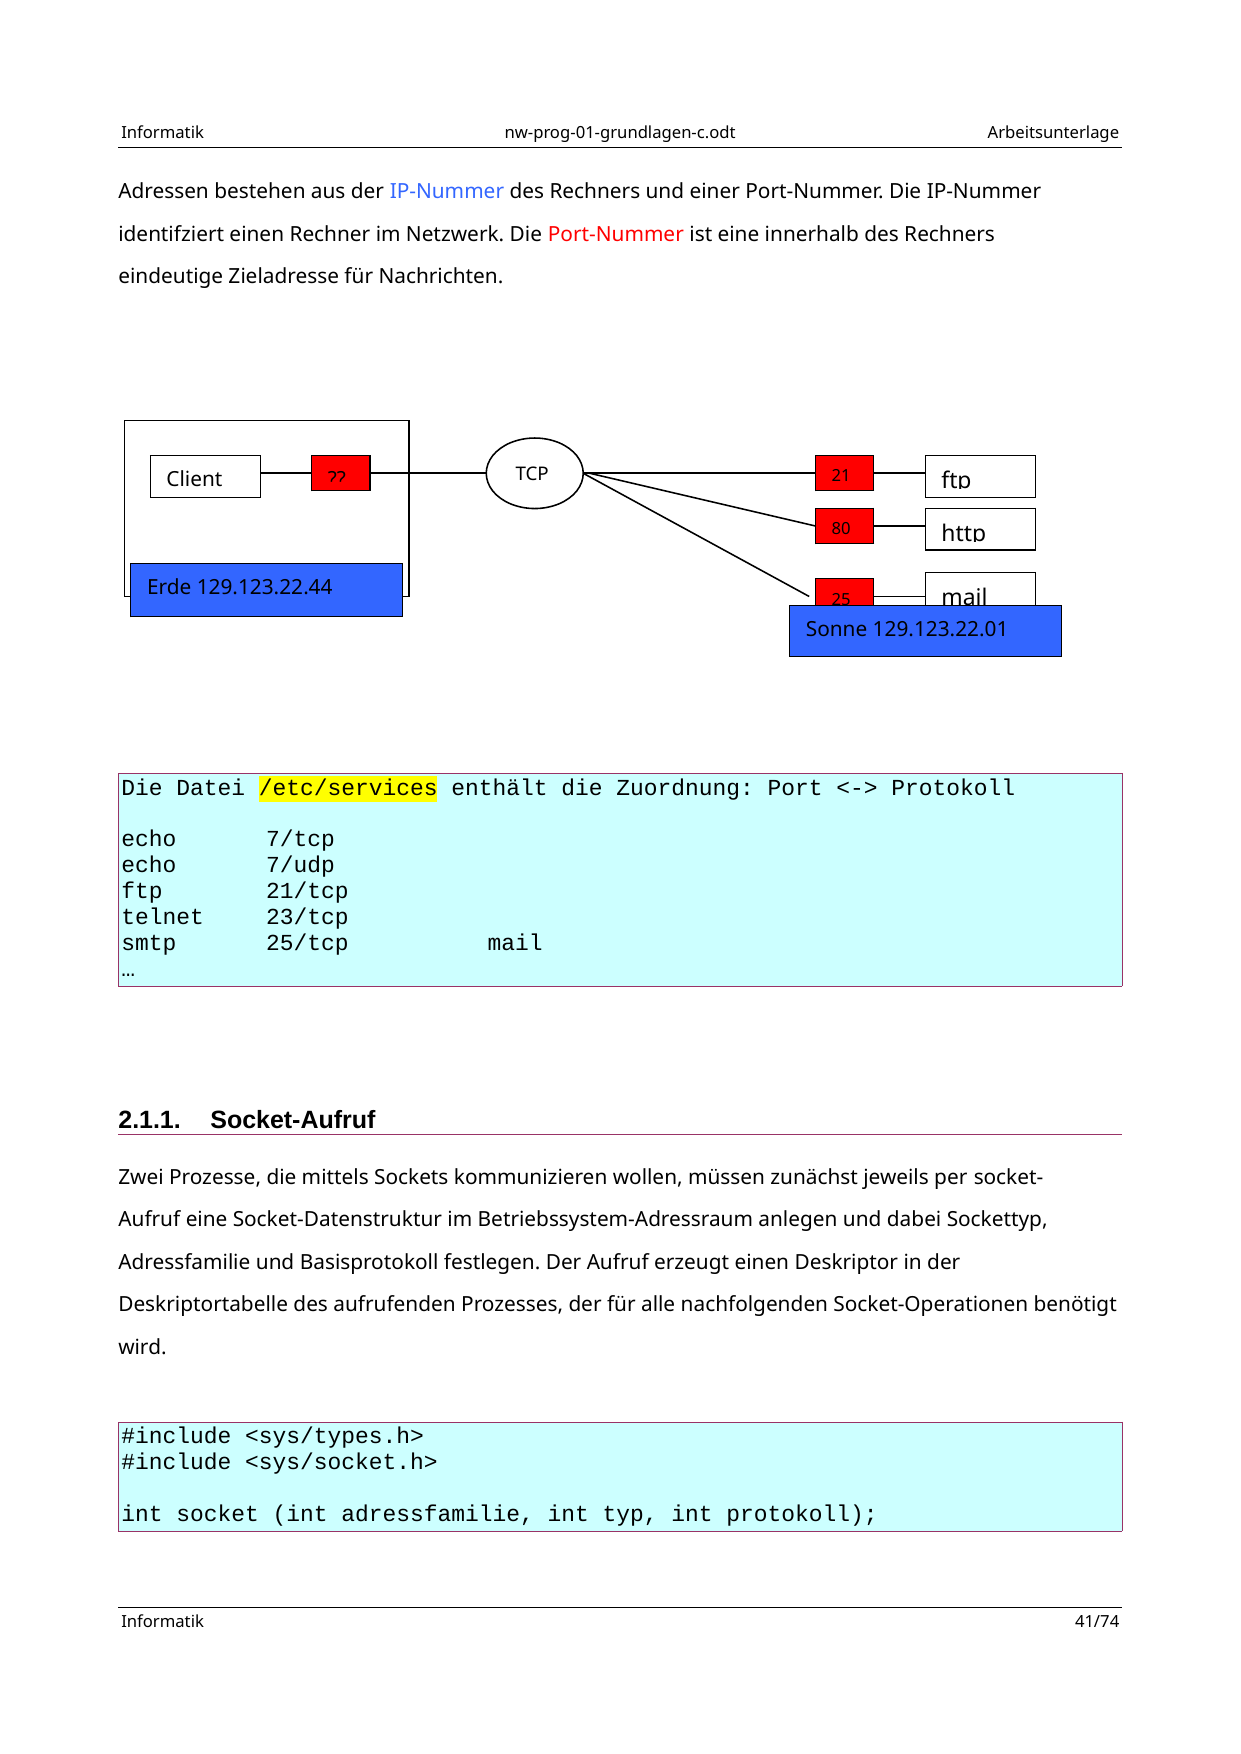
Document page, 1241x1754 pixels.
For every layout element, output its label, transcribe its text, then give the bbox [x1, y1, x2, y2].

text Erde 129.123.22.44 [147, 572, 386, 601]
text 80 [831, 517, 858, 535]
text Zwei Prozesse, die mittels Sockets kommunizieren wollen, müssen zunächst jeweils per socket- [118, 1162, 1122, 1190]
text eindeutige Zieladresse für Nachrichten. [118, 261, 1122, 290]
text ftp [941, 464, 1019, 489]
text Adressen bestehen aus der IP-Nummer des Rechners und einer Port-Nummer. Die IP-Nummer [118, 176, 1122, 205]
subtitle Socket-Aufruf [118, 1105, 1122, 1134]
text Aufruf eine Socket-Datenstruktur im Betriebssystem-Adressraum anlegen und dabei Sockettyp, [118, 1204, 1122, 1233]
text 21 [831, 464, 858, 482]
text Sonne 129.123.22.01 [806, 614, 1045, 642]
text Die Datei /etc/services enthält die Zuordnung: Port <-> Protokoll [119, 774, 1122, 799]
text http [941, 517, 1019, 542]
text #include <sys/types.h> [119, 1423, 1122, 1448]
text Adressfamilie und Basisprotokoll festlegen. Der Aufruf erzeugt einen Deskriptor in der Deskriptortabelle des aufrufenden Prozesses, der für alle nachfolgenden Socket-Operationen benötigt wird. [118, 1247, 1122, 1361]
text ftp 21/tcp telnet 23/tcp [119, 877, 1122, 928]
text #include <sys/socket.h> [119, 1448, 1122, 1473]
text Client [166, 464, 244, 489]
text identifziert einen Rechner im Netzwerk. Die Port-Nummer ist eine innerhalb des Rechners [118, 219, 1122, 247]
text ?? [328, 464, 354, 482]
text smtp 25/tcp mail … [119, 928, 1122, 986]
text echo 7/tcp [119, 825, 1122, 851]
text echo 7/udp [119, 851, 1122, 877]
text int socket (int adressfamilie, int typ, int protokoll); [119, 1499, 1122, 1531]
text 25 [831, 587, 858, 605]
text mail [941, 581, 1019, 605]
